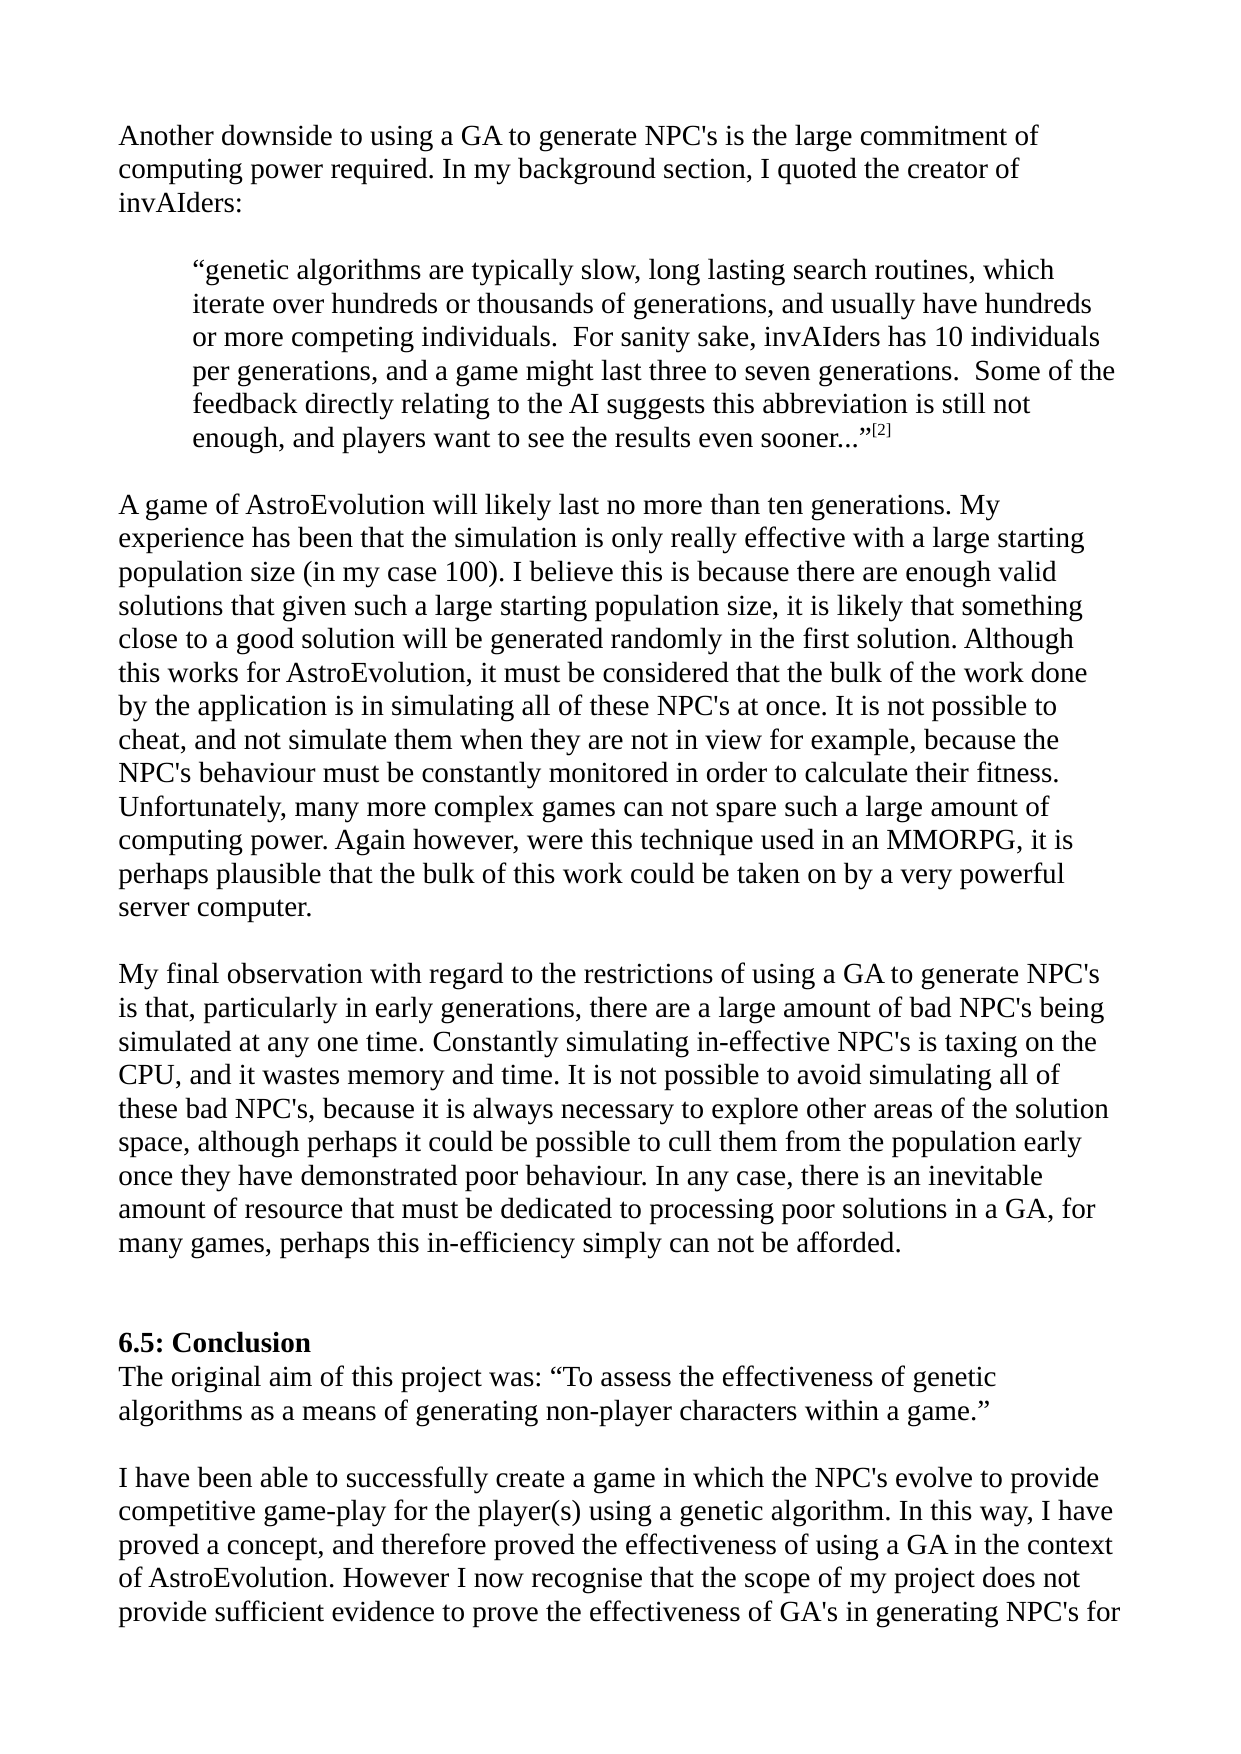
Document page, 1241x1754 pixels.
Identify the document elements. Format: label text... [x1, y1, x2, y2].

text My final observation with regard to the restrictions of using a GA to generate NPC's is that, particularly in early generations, there are a large amount of bad NPC's being simulated at any one time. Constantly simulating in-effective NPC's is taxing on the CPU, and it wastes memory and time. It is not possible to avoid simulating all of these bad NPC's, because it is always necessary to explore other areas of the solution space, although perhaps it could be possible to cull them from the population early once they have demonstrated poor behaviour. In any case, there is an inevitable amount of resource that must be dedicated to processing poor solutions in a GA, for many games, perhaps this in-efficiency simply can not be afforded. [118, 957, 1122, 1258]
text 6.5: Conclusion [118, 1326, 1122, 1359]
text I have been able to successfully create a game in which the NPC's evolve to provide competitive game-play for the player(s) using a genetic algorithm. In this way, I have proved a concept, and therefore proved the effectiveness of using a GA in the context of AstroEvolution. However I now recognise that the scope of my project does not provide sufficient evidence to prove the effectiveness of GA's in generating NPC's for [118, 1460, 1122, 1627]
text “genetic algorithms are typically slow, long lasting search routines, which iterate over hundreds or thousands of generations, and usually have hundreds or more competing individuals. For sanity sake, invAIders has 10 individuals per generations, and a game might last three to seven generations. Some of the feedback directly relating to the AI suggests this abbreviation is still not enough, and players want to see the results even sooner...”[2] [192, 252, 1122, 453]
text The original aim of this project was: “To assess the effectiveness of genetic algorithms as a means of generating non-player characters within a game.” [118, 1359, 1122, 1426]
text A game of AstroEvolution will likely last no more than ten generations. My experience has been that the simulation is only really effective with a large starting population size (in my case 100). I believe this is because there are enough valid solutions that given such a large starting population size, it is likely that something close to a good solution will be generated randomly in the first solution. Although this works for AstroEvolution, it must be considered that the bulk of the work done by the application is in simulating all of these NPC's at once. It is not possible to cheat, and not simulate them when they are not in view for example, because the NPC's behaviour must be constantly monitored in order to calculate their fitness. Unfortunately, many more complex games can not spare such a large amount of computing power. Again however, were this technique used in an MMORPG, it is perhaps plausible that the bulk of this work could be taken on by a very powerful server computer. [118, 487, 1122, 923]
text Another downside to using a GA to generate NPC's is the large commitment of computing power required. In my background section, I quoted the creator of invAIders: [118, 118, 1122, 219]
